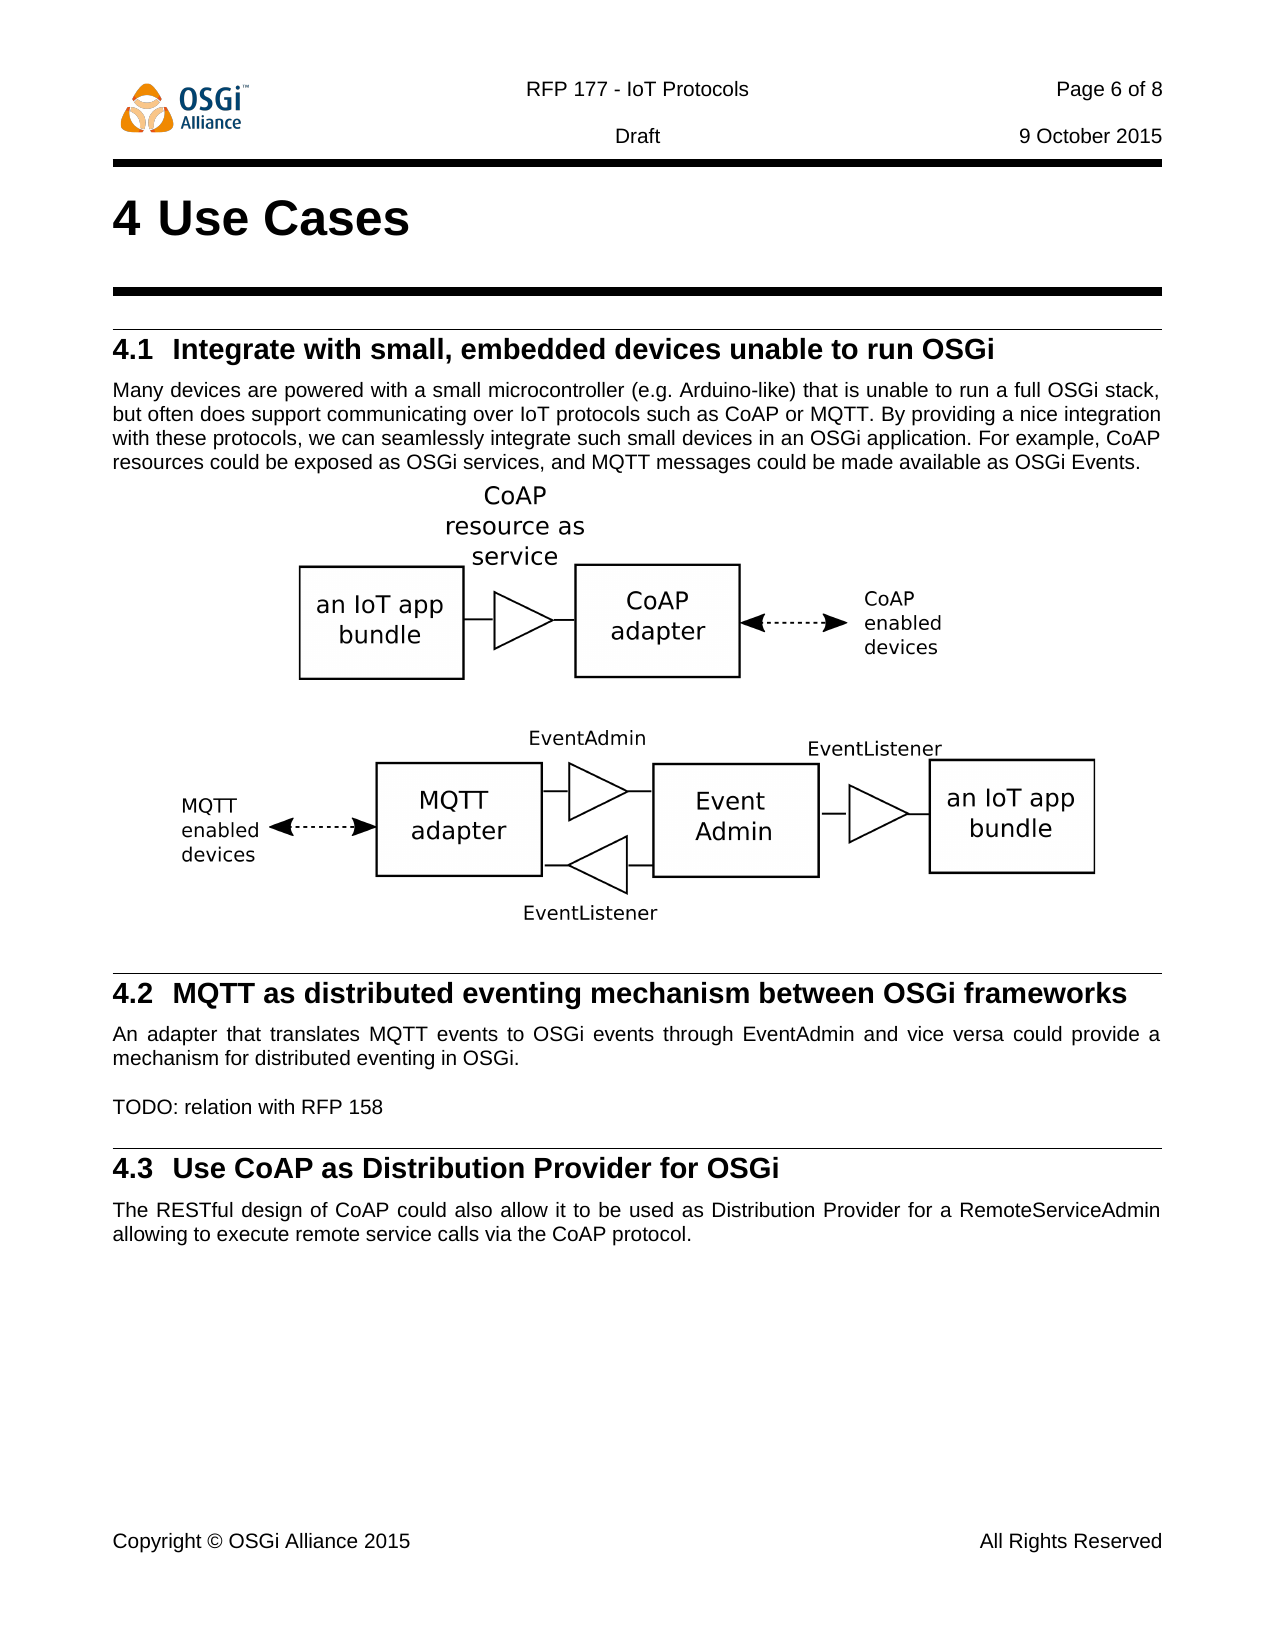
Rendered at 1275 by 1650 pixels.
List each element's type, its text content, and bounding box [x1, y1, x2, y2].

text The RESTful design of CoAP could also allow it to be used as Distribution Provider for a RemoteServiceAdmin allowing to execute remote service calls via the CoAP protocol. [112, 1197, 1162, 1245]
subtitle MQTT as distributed eventing mechanism between OSGi frameworks [112, 974, 1162, 1010]
text TODO: relation with RFP 158 [112, 1095, 1162, 1119]
text An adapter that translates MQTT events to OSGi events through EventAdmin and vice versa could provide a mechanism for distributed eventing in OSGi. [112, 1022, 1162, 1070]
picture [298, 486, 942, 680]
subtitle Use Cases [112, 160, 1162, 296]
subtitle Integrate with small, embedded devices unable to run OSGi [112, 330, 1162, 366]
subtitle Use CoAP as Distribution Provider for OSGi [112, 1149, 1162, 1185]
picture [182, 730, 1096, 920]
picture [113, 76, 257, 140]
text Many devices are powered with a small microcontroller (e.g. Arduino-like) that is unable to run a full OSGi stack, but often does support communicating over IoT protocols such as CoAP or MQTT. By providing a nice integration with these protocols, we can seamlessly integrate such small devices in an OSGi application. For example, CoAP resources could be exposed as OSGi services, and MQTT messages could be made available as OSGi Events. [112, 378, 1162, 474]
